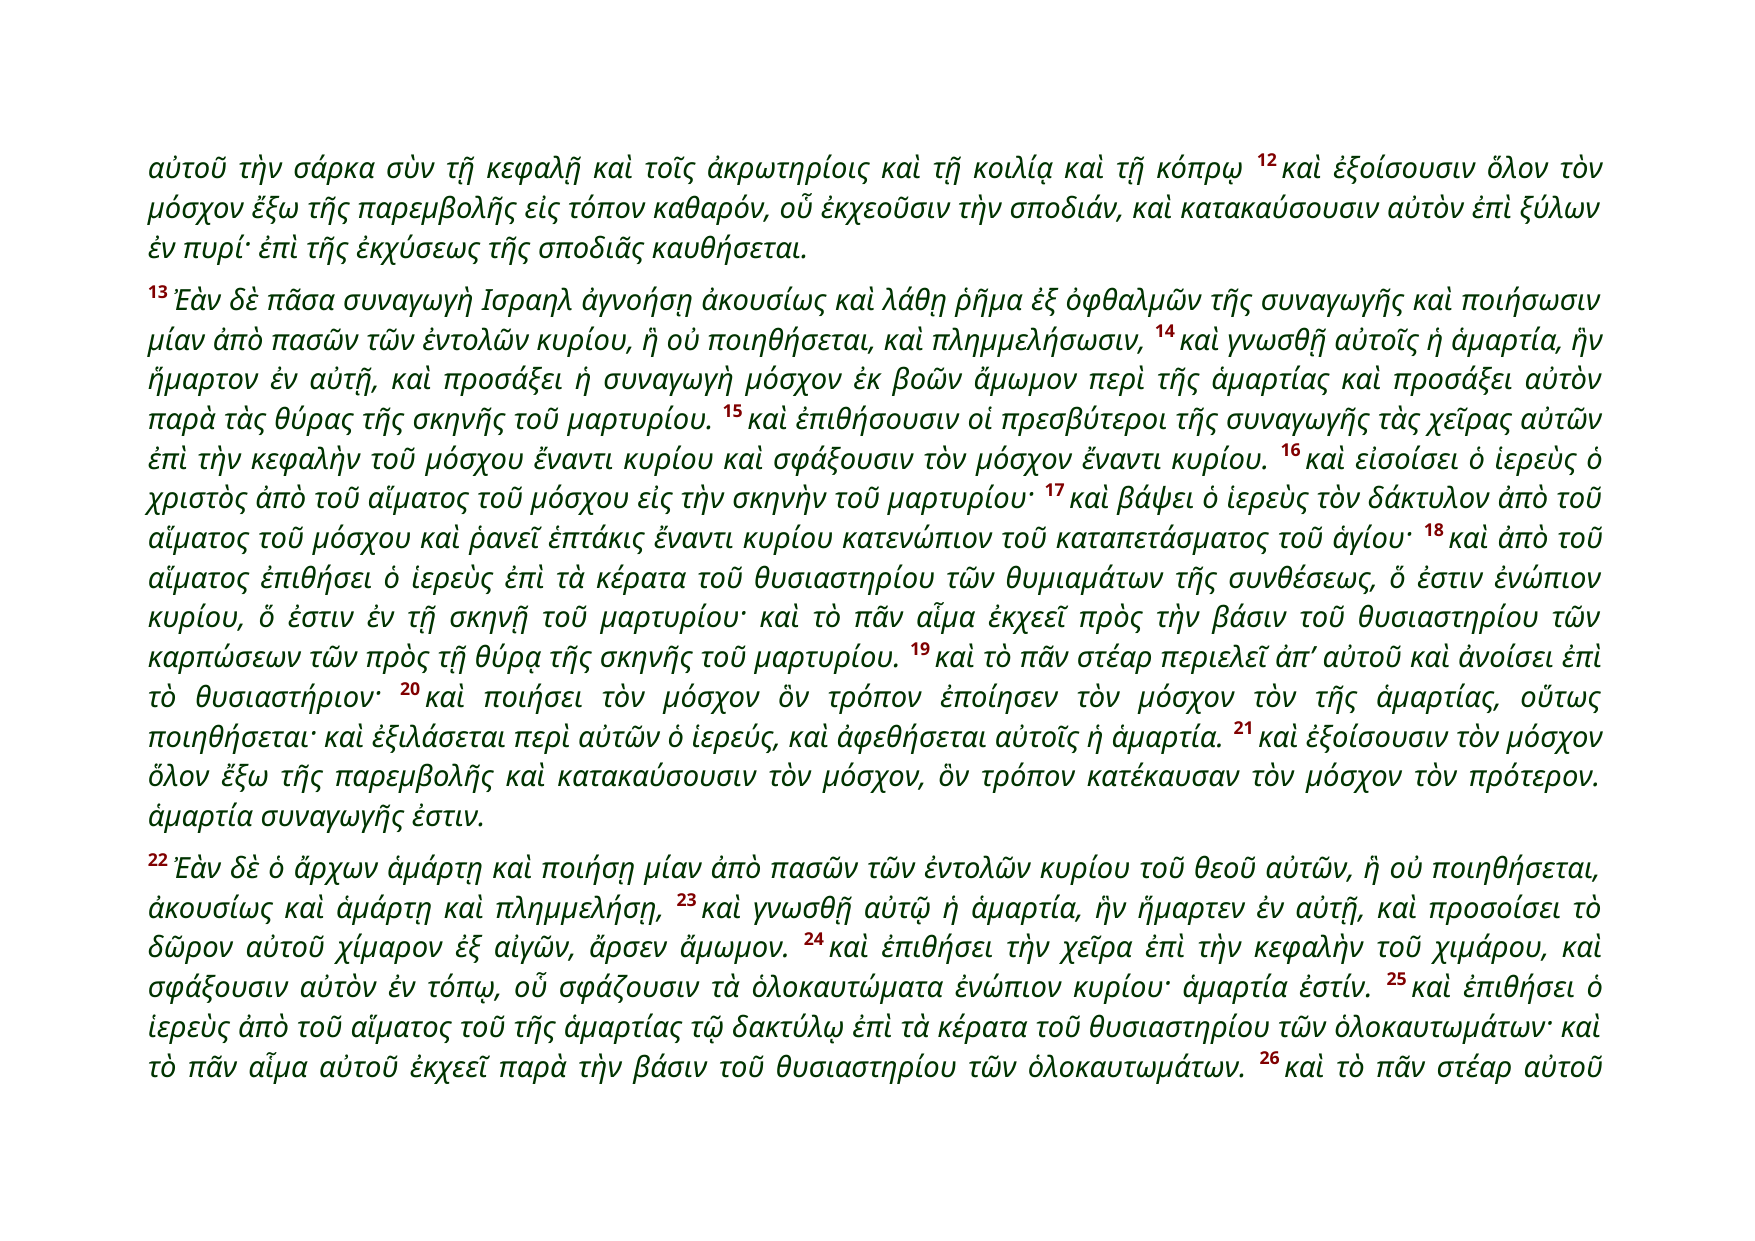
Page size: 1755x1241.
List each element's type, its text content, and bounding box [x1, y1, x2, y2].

text 22 Ἐὰν δὲ ὁ ἄρχων ἁμάρτῃ καὶ ποιήσῃ μίαν ἀπὸ πασῶν τῶν ἐντολῶν κυρίου τοῦ θεοῦ αὐτῶν, ἣ οὐ ποιηθήσεται, ἀκουσίως καὶ ἁμάρτῃ καὶ πλημμελήσῃ, 23 καὶ γνωσθῇ αὐτῷ ἡ ἁμαρτία, ἣν ἥμαρτεν ἐν αὐτῇ, καὶ προσοίσει τὸ δῶρον αὐτοῦ χίμαρον ἐξ αἰγῶν, ἄρσεν ἄμωμον. 24 καὶ ἐπιθήσει τὴν χεῖρα ἐπὶ τὴν κεφαλὴν τοῦ χιμάρου, καὶ σφάξουσιν αὐτὸν ἐν τόπῳ, οὗ σφάζουσιν τὰ ὁλοκαυτώματα ἐνώπιον κυρίου· ἁμαρτία ἐστίν. 25 καὶ ἐπιθήσει ὁ ἱερεὺς ἀπὸ τοῦ αἵματος τοῦ τῆς ἁμαρτίας τῷ δακτύλῳ ἐπὶ τὰ κέρατα τοῦ θυσιαστηρίου τῶν ὁλοκαυτωμάτων· καὶ τὸ πᾶν αἷμα αὐτοῦ ἐκχεεῖ παρὰ τὴν βάσιν τοῦ θυσιαστηρίου τῶν ὁλοκαυτωμάτων. 26 καὶ τὸ πᾶν στέαρ αὐτοῦ [148, 847, 1606, 1086]
text 13 Ἐὰν δὲ πᾶσα συναγωγὴ Ισραηλ ἀγνοήσῃ ἀκουσίως καὶ λάθῃ ῥῆμα ἐξ ὀφθαλμῶν τῆς συναγωγῆς καὶ ποιήσωσιν μίαν ἀπὸ πασῶν τῶν ἐντολῶν κυρίου, ἣ οὐ ποιηθήσεται, καὶ πλημμελήσωσιν, 14 καὶ γνωσθῇ αὐτοῖς ἡ ἁμαρτία, ἣν ἥμαρτον ἐν αὐτῇ, καὶ προσάξει ἡ συναγωγὴ μόσχον ἐκ βοῶν ἄμωμον περὶ τῆς ἁμαρτίας καὶ προσάξει αὐτὸν παρὰ τὰς θύρας τῆς σκηνῆς τοῦ μαρτυρίου. 15 καὶ ἐπιθήσουσιν οἱ πρεσβύτεροι τῆς συναγωγῆς τὰς χεῖρας αὐτῶν ἐπὶ τὴν κεφαλὴν τοῦ μόσχου ἔναντι κυρίου καὶ σφάξουσιν τὸν μόσχον ἔναντι κυρίου. 16 καὶ εἰσοίσει ὁ ἱερεὺς ὁ χριστὸς ἀπὸ τοῦ αἵματος τοῦ μόσχου εἰς τὴν σκηνὴν τοῦ μαρτυρίου· 17 καὶ βάψει ὁ ἱερεὺς τὸν δάκτυλον ἀπὸ τοῦ αἵματος τοῦ μόσχου καὶ ῥανεῖ ἑπτάκις ἔναντι κυρίου κατενώπιον τοῦ καταπετάσματος τοῦ ἁγίου· 18 καὶ ἀπὸ τοῦ αἵματος ἐπιθήσει ὁ ἱερεὺς ἐπὶ τὰ κέρατα τοῦ θυσιαστηρίου τῶν θυμιαμάτων τῆς συνθέσεως, ὅ ἐστιν ἐνώπιον κυρίου, ὅ ἐστιν ἐν τῇ σκηνῇ τοῦ μαρτυρίου· καὶ τὸ πᾶν αἷμα ἐκχεεῖ πρὸς τὴν βάσιν τοῦ θυσιαστηρίου τῶν καρπώσεων τῶν πρὸς τῇ θύρᾳ τῆς σκηνῆς τοῦ μαρτυρίου. 19 καὶ τὸ πᾶν στέαρ περιελεῖ ἀπ’ αὐτοῦ καὶ ἀνοίσει ἐπὶ τὸ θυσιαστήριον· 20 καὶ ποιήσει τὸν μόσχον ὃν τρόπον ἐποίησεν τὸν μόσχον τὸν τῆς ἁμαρτίας, οὕτως ποιηθήσεται· καὶ ἐξιλάσεται περὶ αὐτῶν ὁ ἱερεύς, καὶ ἀφεθήσεται αὐτοῖς ἡ ἁμαρτία. 21 καὶ ἐξοίσουσιν τὸν μόσχον ὅλον ἔξω τῆς παρεμβολῆς καὶ κατακαύσουσιν τὸν μόσχον, ὃν τρόπον κατέκαυσαν τὸν μόσχον τὸν πρότερον. ἁμαρτία συναγωγῆς ἐστιν. [148, 279, 1606, 835]
text αὐτοῦ τὴν σάρκα σὺν τῇ κεφαλῇ καὶ τοῖς ἀκρωτηρίοις καὶ τῇ κοιλίᾳ καὶ τῇ κόπρῳ 12 καὶ ἐξοίσουσιν ὅλον τὸν μόσχον ἔξω τῆς παρεμβολῆς εἰς τόπον καθαρόν, οὗ ἐκχεοῦσιν τὴν σποδιάν, καὶ κατακαύσουσιν αὐτὸν ἐπὶ ξύλων ἐν πυρί· ἐπὶ τῆς ἐκχύσεως τῆς σποδιᾶς καυθήσεται. [148, 148, 1606, 267]
